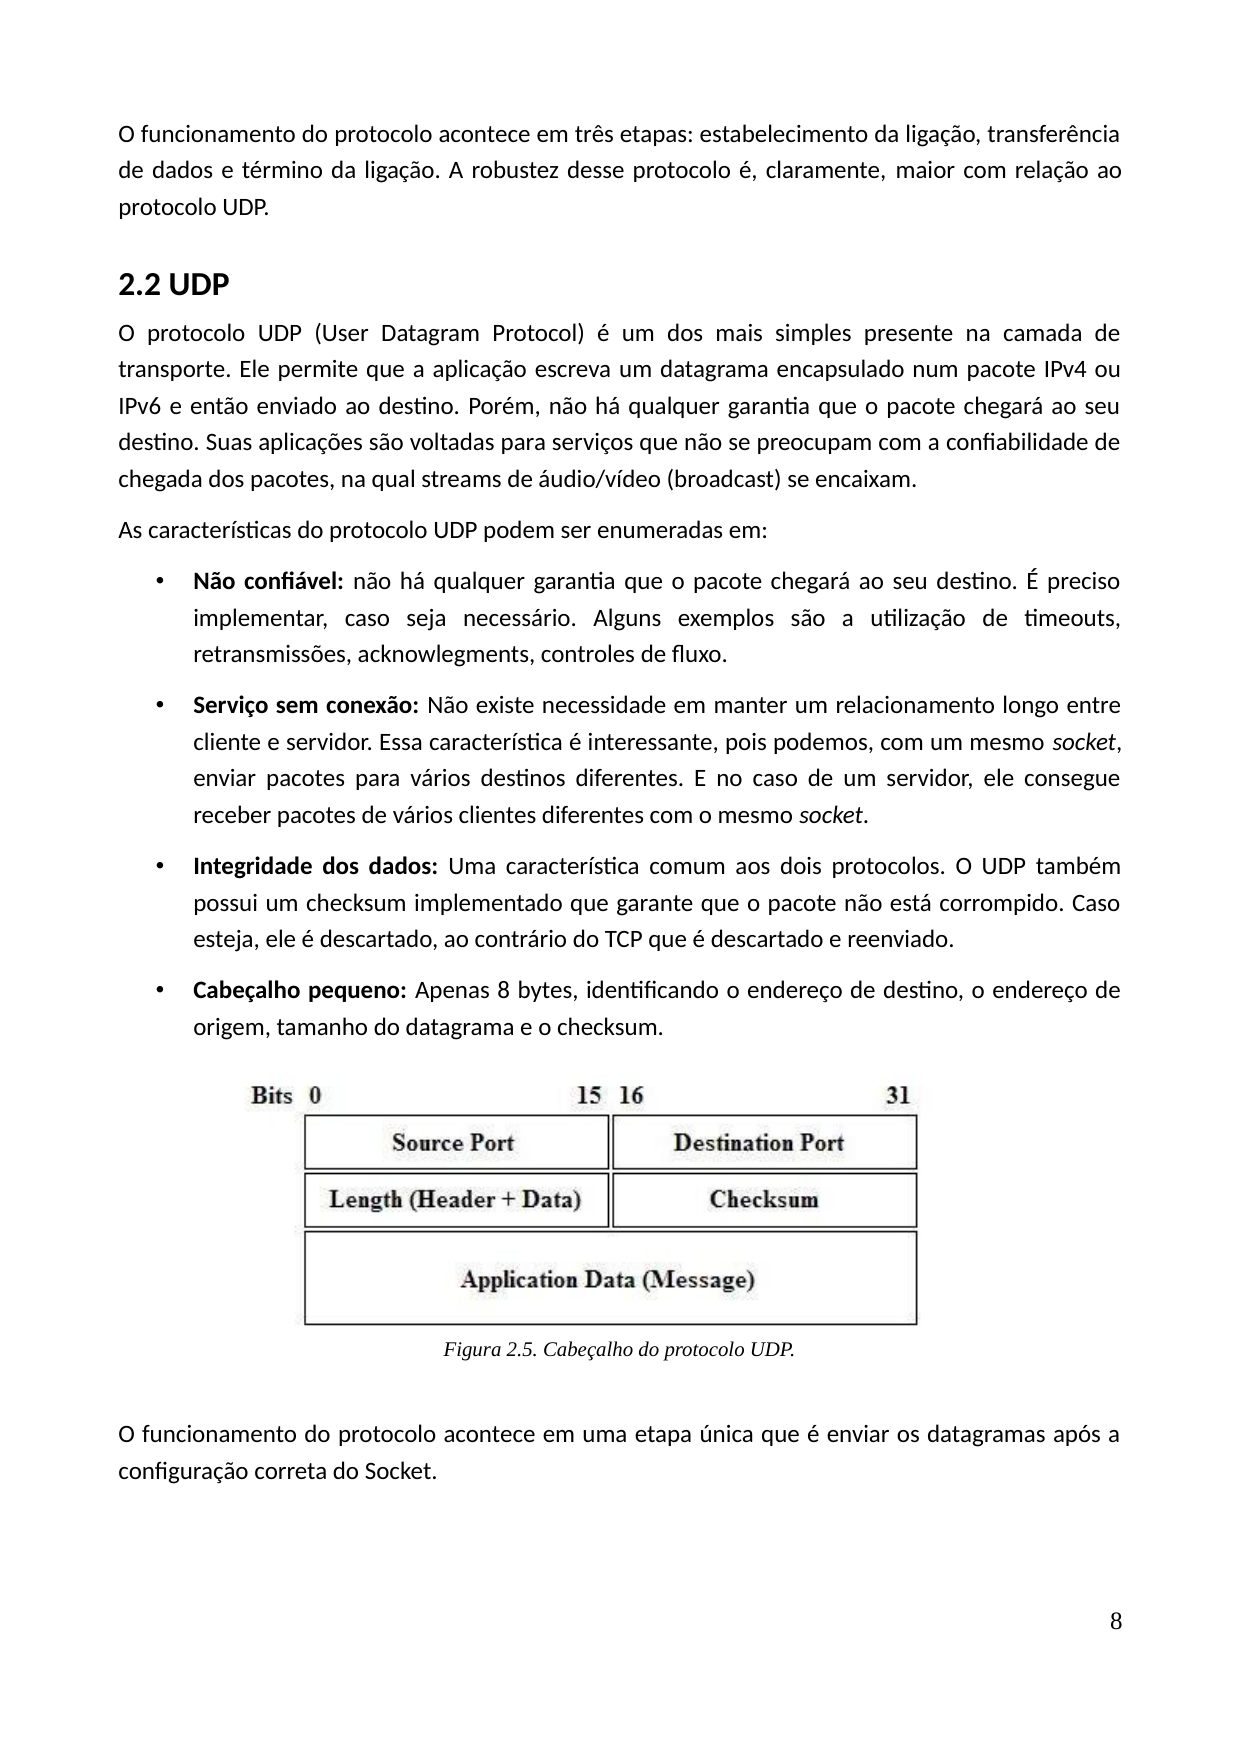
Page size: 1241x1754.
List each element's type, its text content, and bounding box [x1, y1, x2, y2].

list Cabeçalho pequeno: Apenas 8 bytes, identificando o endereço de destino, o endereço de origem, tamanho do datagrama e o checksum. [156, 974, 1122, 1042]
list Não confiável: não há qualquer garantia que o pacote chegará ao seu destino. É preciso implementar, caso seja necessário. Alguns exemplos são a utilização de timeouts, retransmissões, acknowlegments, controles de fluxo. [156, 565, 1122, 669]
text As características do protocolo UDP podem ser enumeradas em: [118, 514, 1122, 544]
subtitle 2.2 UDP [118, 263, 1122, 304]
picture [170, 1074, 1071, 1338]
text O funcionamento do protocolo acontece em três etapas: estabelecimento da ligação, transferência de dados e término da ligação. A robustez desse protocolo é, claramente, maior com relação ao protocolo UDP. [118, 118, 1122, 222]
text O protocolo UDP (User Datagram Protocol) é um dos mais simples presente na camada de transporte. Ele permite que a aplicação escreva um datagrama encapsulado num pacote IPv4 ou IPv6 e então enviado ao destino. Porém, não há qualquer garantia que o pacote chegará ao seu destino. Suas aplicações são voltadas para serviços que não se preocupam com a confiabilidade de chegada dos pacotes, na qual streams de áudio/vídeo (broadcast) se encaixam. [118, 317, 1122, 493]
list Serviço sem conexão: Não existe necessidade em manter um relacionamento longo entre cliente e servidor. Essa característica é interessante, pois podemos, com um mesmo socket, enviar pacotes para vários destinos diferentes. E no caso de um servidor, ele consegue receber pacotes de vários clientes diferentes com o mesmo socket. [156, 689, 1122, 830]
text O funcionamento do protocolo acontece em uma etapa única que é enviar os datagramas após a configuração correta do Socket. [118, 1418, 1122, 1486]
text Figura 2.5. Cabeçalho do protocolo UDP. [170, 1338, 1070, 1361]
list Integridade dos dados: Uma característica comum aos dois protocolos. O UDP também possui um checksum implementado que garante que o pacote não está corrompido. Caso esteja, ele é descartado, ao contrário do TCP que é descartado e reenviado. [156, 850, 1122, 954]
